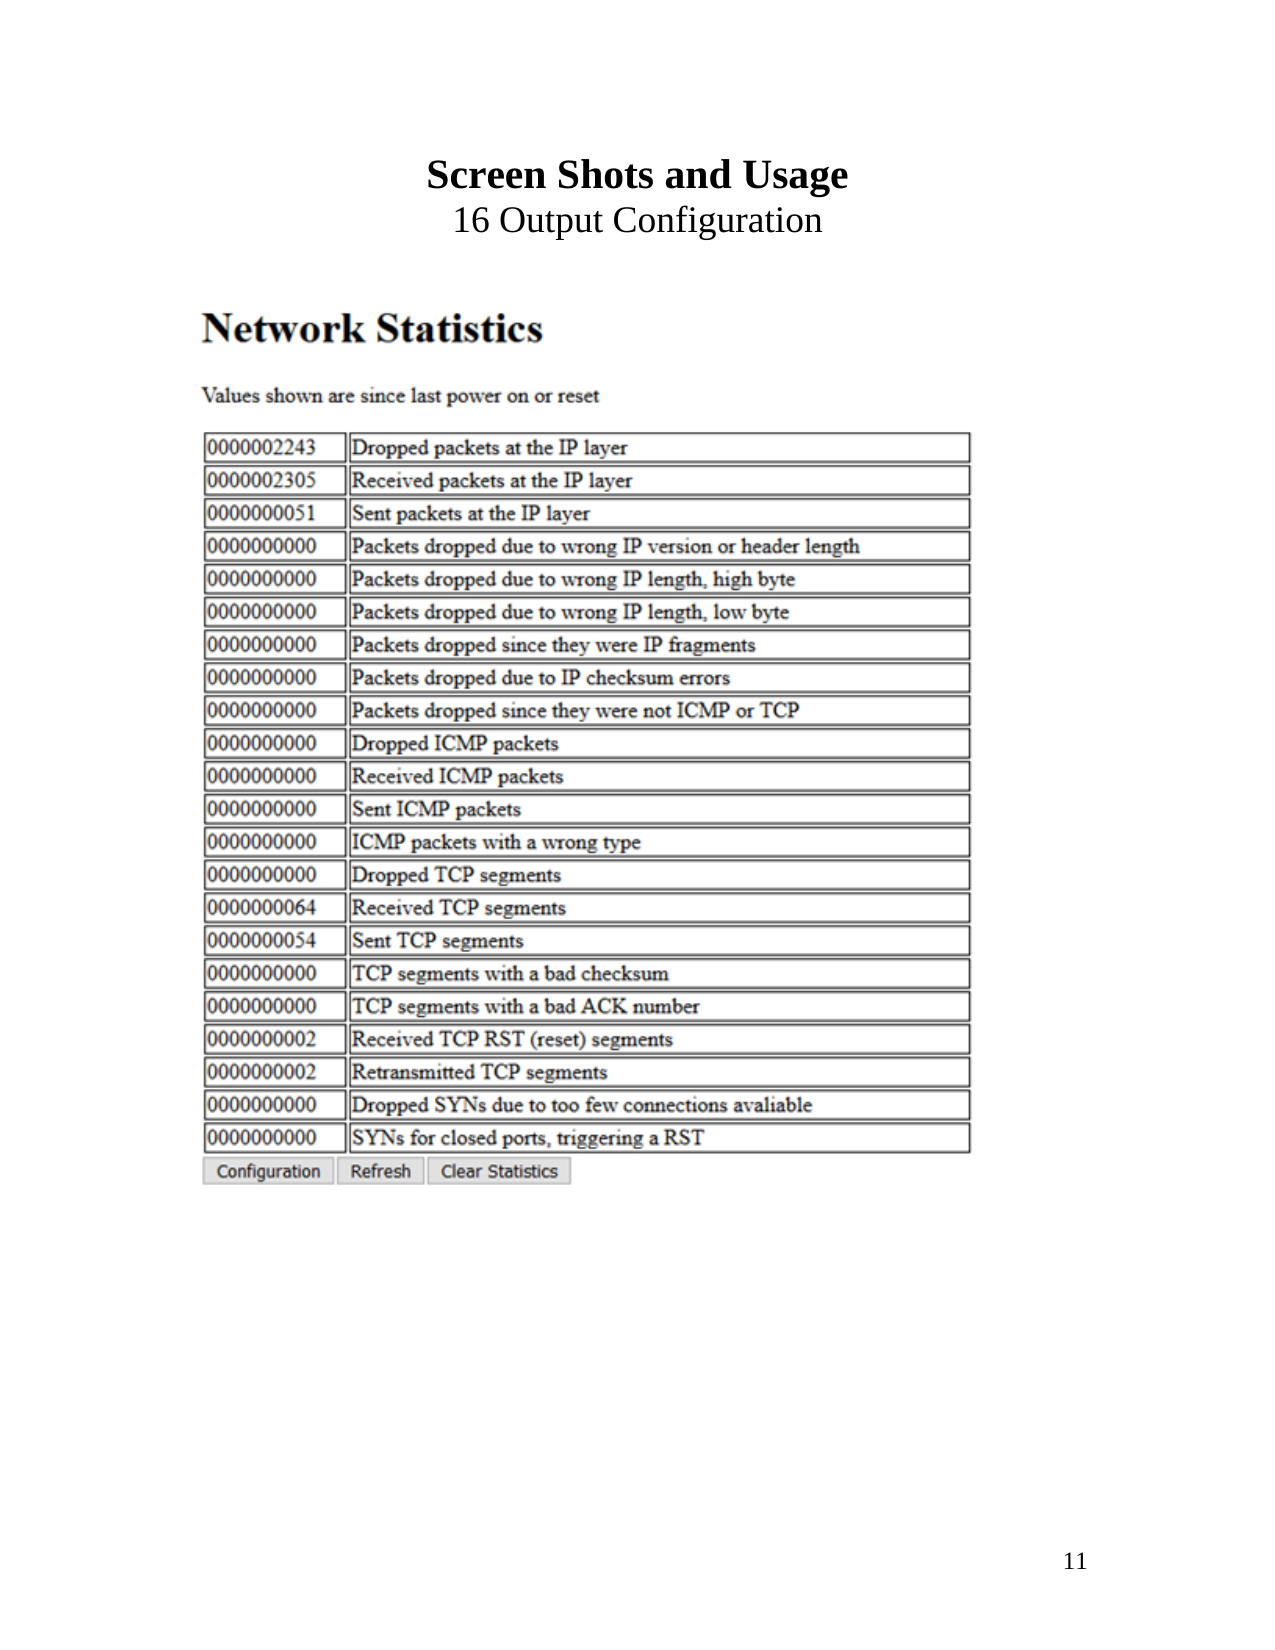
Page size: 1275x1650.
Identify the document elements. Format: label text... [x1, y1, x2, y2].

picture [187, 298, 994, 1196]
text 16 Output Configuration [187, 198, 1087, 241]
text Screen Shots and Usage [187, 150, 1087, 198]
